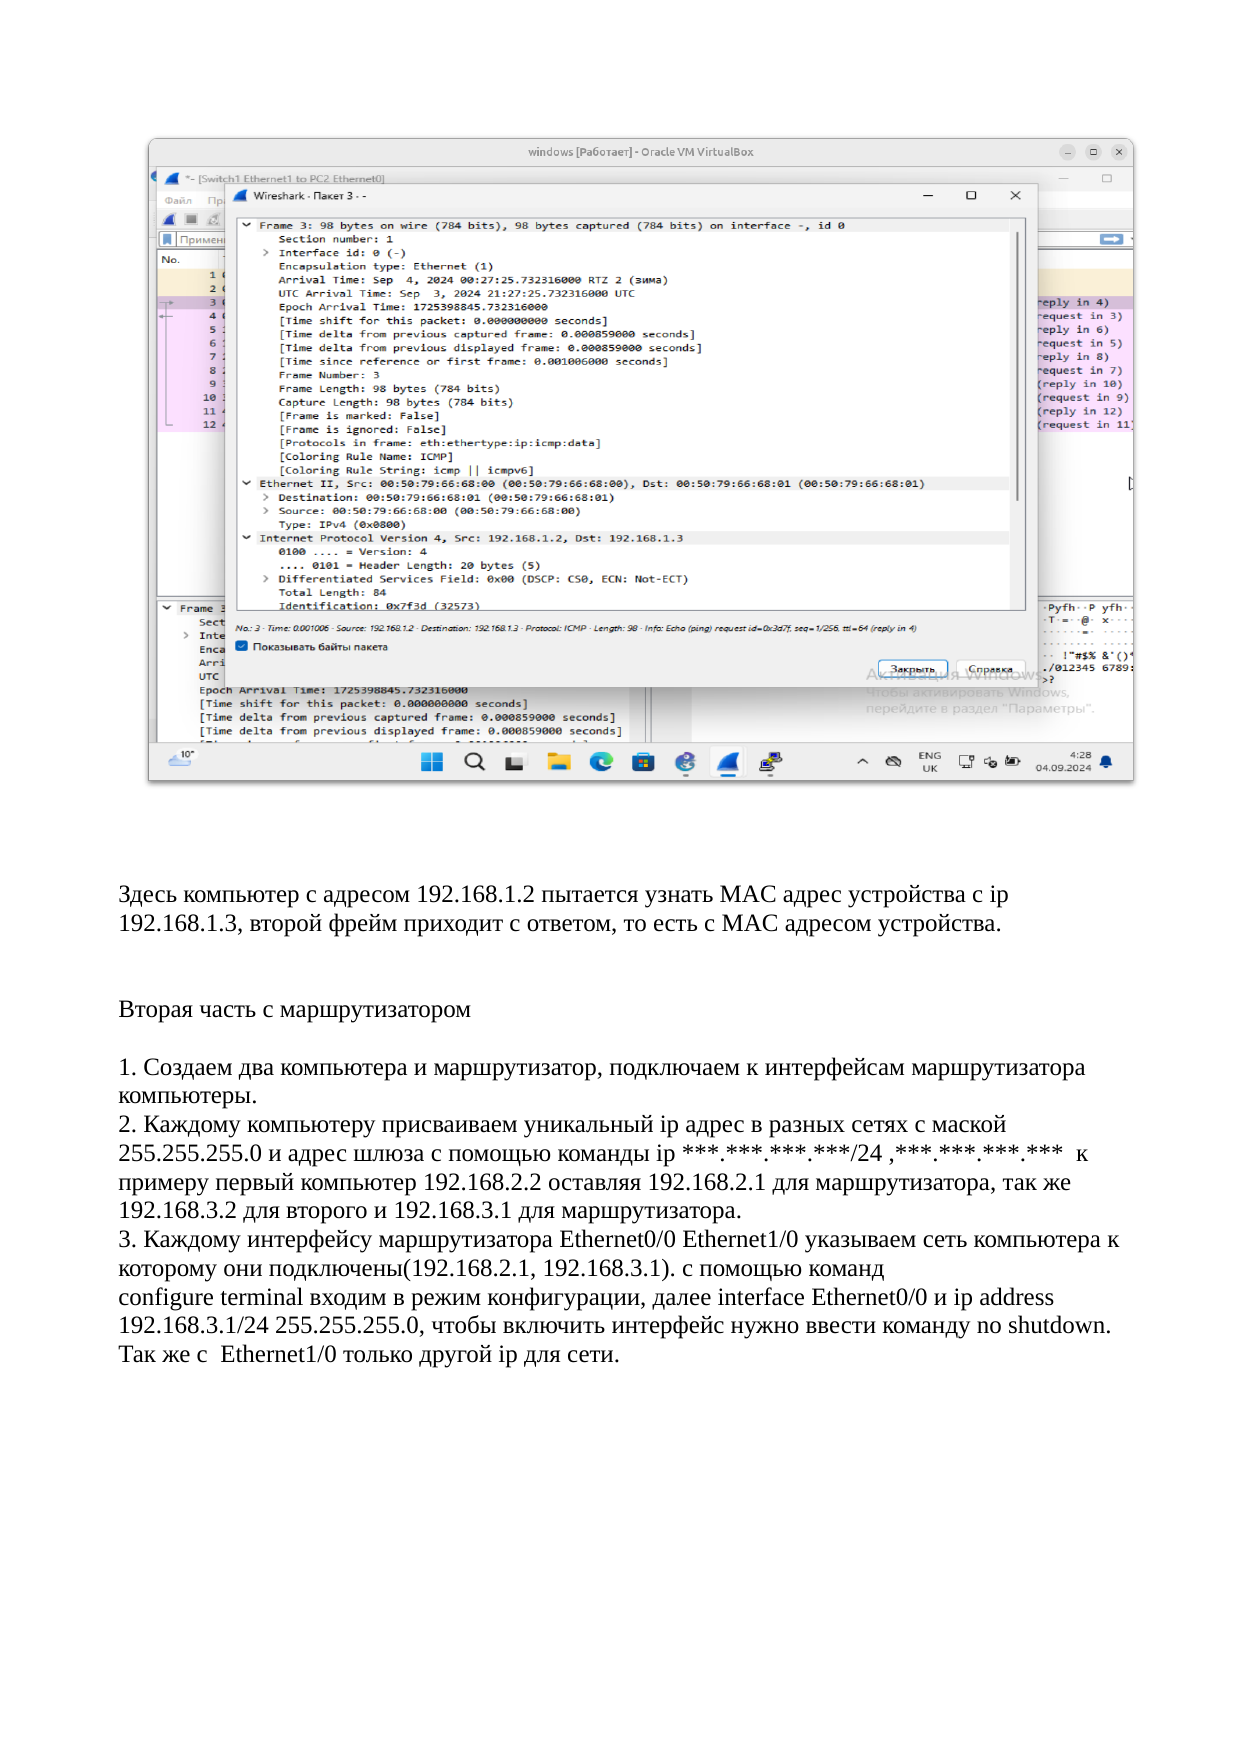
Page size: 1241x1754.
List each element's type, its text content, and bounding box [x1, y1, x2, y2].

text 2. Каждому компьютеру присваиваем уникальный ip адрес в разных сетях с маской 255.255.255.0 и адрес шлюза с помощью команды ip ***.***.***.***/24 ,***.***.***.*** к примеру первый компьютер 192.168.2.2 оставляя 192.168.2.1 для маршрутизатора, так же 192.168.3.2 для второго и 192.168.3.1 для маршрутизатора. [118, 1109, 1122, 1224]
text 1. Создаем два компьютера и маршрутизатор, подключаем к интерфейсам маршрутизатора компьютеры. [118, 1052, 1122, 1109]
text Здесь компьютер с адресом 192.168.1.2 пытается узнать MAC адрес устройства с ip 192.168.1.3, второй фрейм приходит с ответом, то есть с MAC адресом устройства. [118, 822, 1122, 937]
picture [138, 129, 1143, 793]
text configure terminal входим в режим конфигурации, далее interface Ethernet0/0 и ip address 192.168.3.1/24 255.255.255.0, чтобы включить интерфейс нужно ввести команду no shutdown. Так же с Ethernet1/0 только другой ip для сети. [118, 1282, 1122, 1368]
text Вторая часть с маршрутизатором [118, 994, 1122, 1023]
text 3. Каждому интерфейсу маршрутизатора Ethernet0/0 Ethernet1/0 указываем сеть компьютера к которому они подключены(192.168.2.1, 192.168.3.1). с помощью команд [118, 1224, 1122, 1282]
